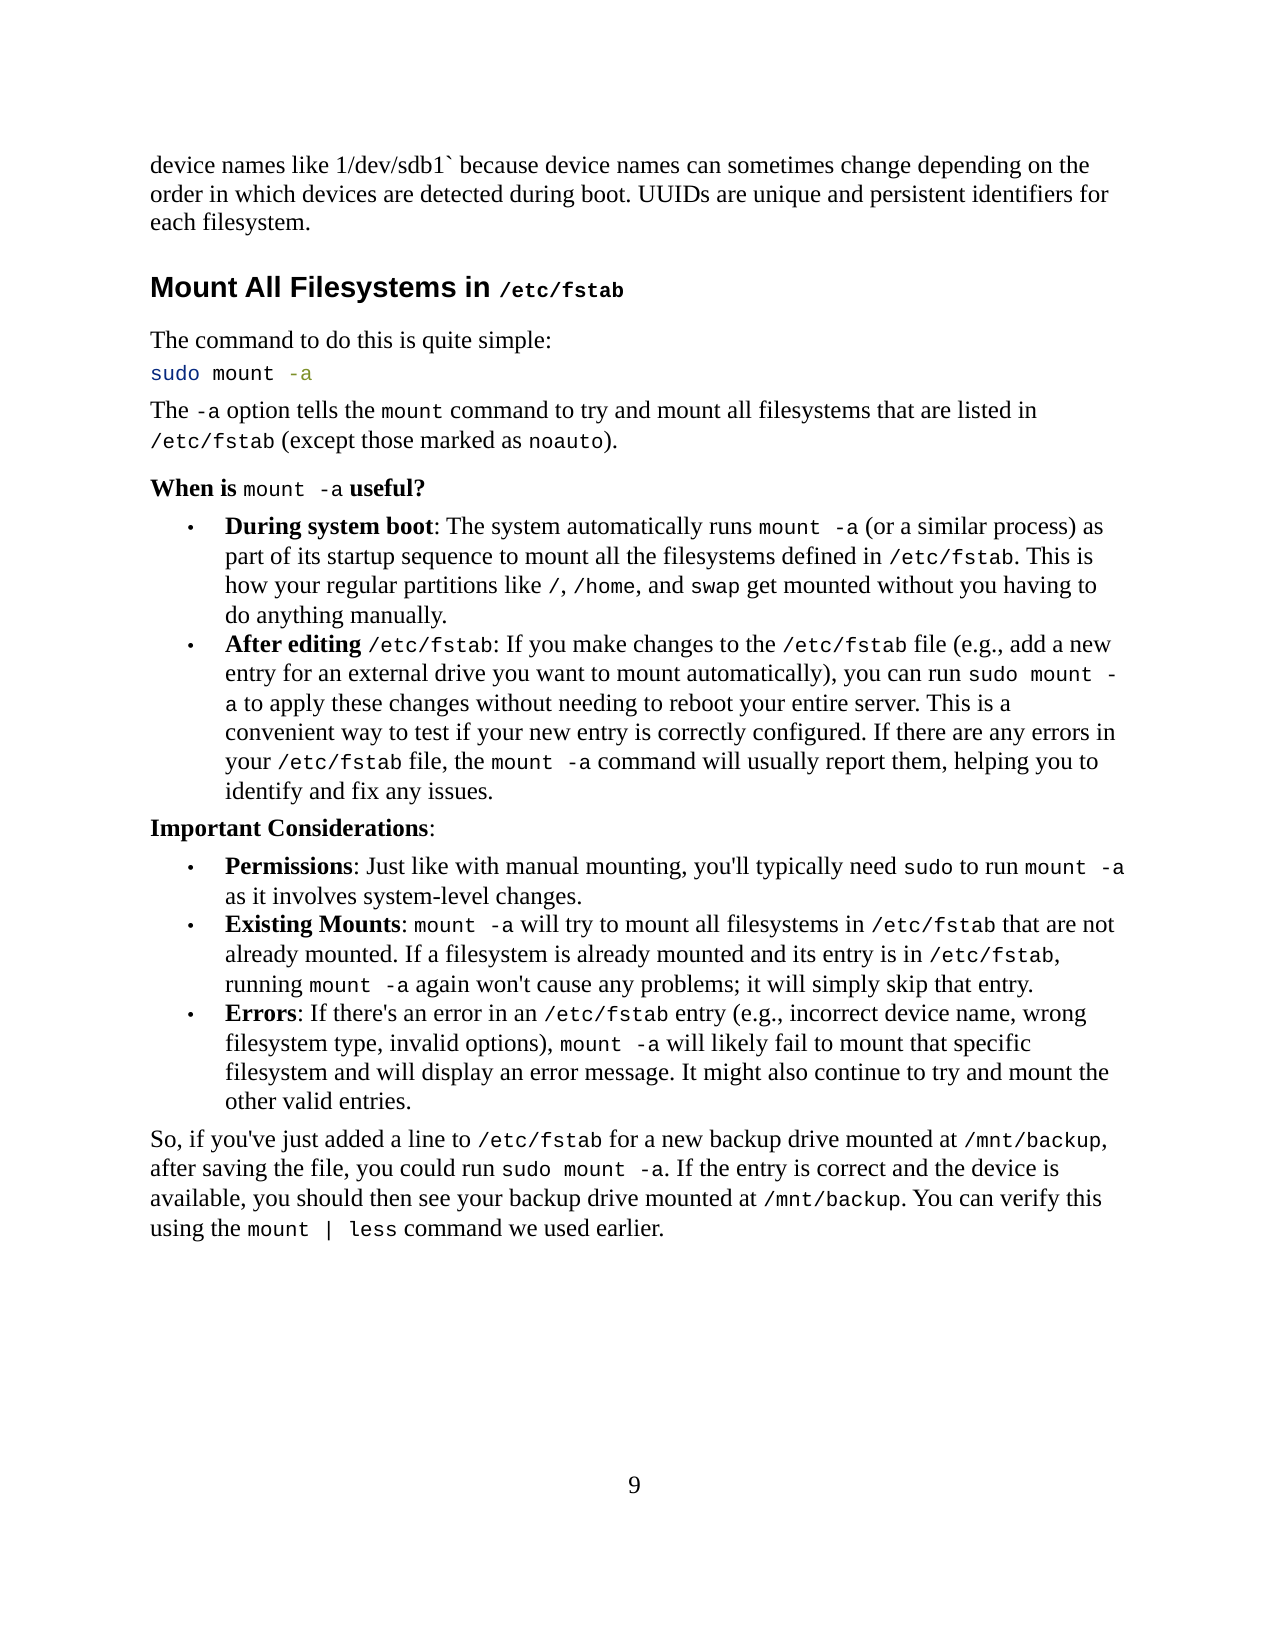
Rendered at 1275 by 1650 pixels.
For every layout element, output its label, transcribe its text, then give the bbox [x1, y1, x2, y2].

list Errors: If there's an error in an /etc/fstab entry (e.g., incorrect device name, wrong filesystem type, invalid options), mount -a will likely fail to mount that specific filesystem and will display an error message. It might also continue to try and mount the other valid entries. [187, 998, 1125, 1115]
text device names like 1/dev/sdb1` because device names can sometimes change depending on the order in which devices are detected during boot. UUIDs are unique and persistent identifiers for each filesystem. [150, 150, 1125, 236]
list After editing /etc/fstab: If you make changes to the /etc/fstab file (e.g., add a new entry for an external drive you want to mount automatically), you can run sudo mount -a to apply these changes without needing to reboot your entire server. This is a convenient way to test if your new entry is correctly configured. If there are any errors in your /etc/fstab file, the mount -a command will usually report them, helping you to identify and fix any issues. [187, 629, 1125, 804]
list During system boot: The system automatically runs mount -a (or a similar process) as part of its startup sequence to mount all the filesystems defined in /etc/fstab. This is how your regular partitions like /, /home, and swap get mounted without you having to do anything manually. [187, 511, 1125, 629]
list Existing Mounts: mount -a will try to mount all filesystems in /etc/fstab that are not already mounted. If a filesystem is already mounted and its entry is in /etc/fstab, running mount -a again won't cause any problems; it will simply skip that entry. [187, 909, 1125, 998]
text The command to do this is quite simple: [150, 325, 1125, 354]
text sudo mount -a [150, 363, 1125, 387]
text Important Considerations: [150, 813, 1125, 842]
subtitle Mount All Filesystems in /etc/fstab [150, 270, 1125, 304]
text The -a option tells the mount command to try and mount all filesystems that are listed in /etc/fstab (except those marked as noauto). [150, 396, 1125, 455]
text So, if you've just added a line to /etc/fstab for a new backup drive mounted at /mnt/backup, after saving the file, you could run sudo mount -a. If the entry is correct and the device is available, you should then see your backup drive mounted at /mnt/backup. You can verify this using the mount | less command we used earlier. [150, 1124, 1125, 1242]
list Permissions: Just like with manual mounting, you'll typically need sudo to run mount -a as it involves system-level changes. [187, 851, 1125, 909]
text When is mount -a useful? [150, 473, 1125, 502]
